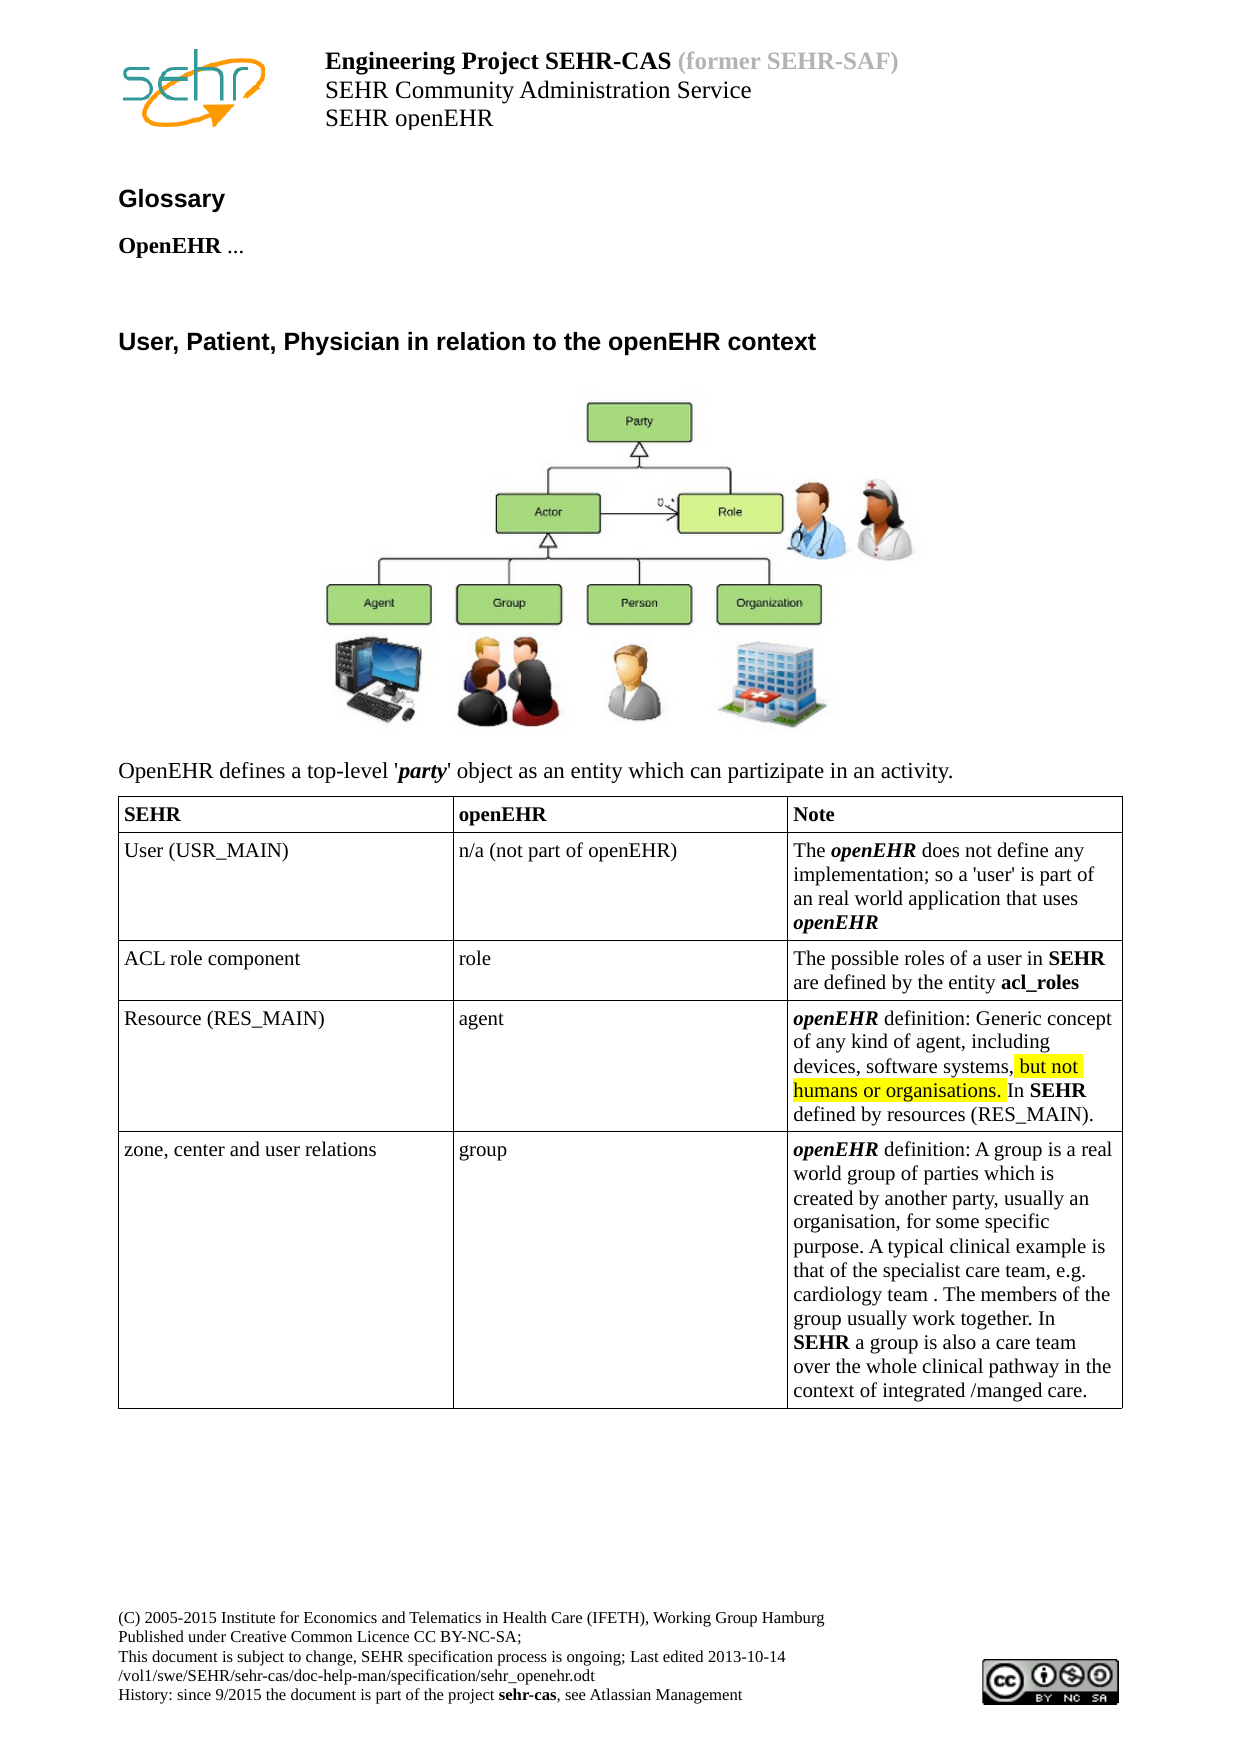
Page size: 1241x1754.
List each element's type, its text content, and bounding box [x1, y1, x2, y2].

text OpenEHR defines a top-level 'party' object as an entity which can partizipate in an activity. [118, 368, 1122, 784]
table_cell zone, center and user relations [119, 1132, 453, 1408]
table_cell role [454, 941, 787, 999]
table_cell agent [454, 1001, 787, 1131]
table_cell The possible roles of a user in SEHR are defined by the entity acl_roles [788, 941, 1122, 999]
table_cell ACL role component [119, 941, 453, 999]
subtitle User, Patient, Physician in relation to the openEHR context [118, 327, 1122, 356]
table_cell The openEHR does not define any implementation; so a 'user' is part of an real world application that uses openEHR [788, 833, 1122, 940]
table_header openEHR [454, 797, 787, 832]
subtitle Glossary [118, 184, 1122, 213]
table_header SEHR [119, 797, 453, 832]
table_cell openEHR definition: Generic concept of any kind of agent, including devices, software systems, but not humans or organisations. In SEHR defined by resources (RES_MAIN). [788, 1001, 1122, 1131]
table_cell group [454, 1132, 787, 1408]
text OpenEHR ... [118, 232, 1122, 258]
picture [982, 1659, 1119, 1705]
table_cell n/a (not part of openEHR) [454, 833, 787, 940]
table_header Note [788, 797, 1122, 832]
table_cell openEHR definition: A group is a real world group of parties which is created by another party, usually an organisation, for some specific purpose. A typical clinical example is that of the specialist care team, e.g. cardiology team . The members of the group usually work together. In SEHR a group is also a care team over the whole clinical pathway in the context of integrated /manged care. [788, 1132, 1122, 1408]
picture [119, 49, 265, 127]
picture [298, 368, 942, 758]
table_cell Resource (RES_MAIN) [119, 1001, 453, 1131]
table_cell User (USR_MAIN) [119, 833, 453, 940]
